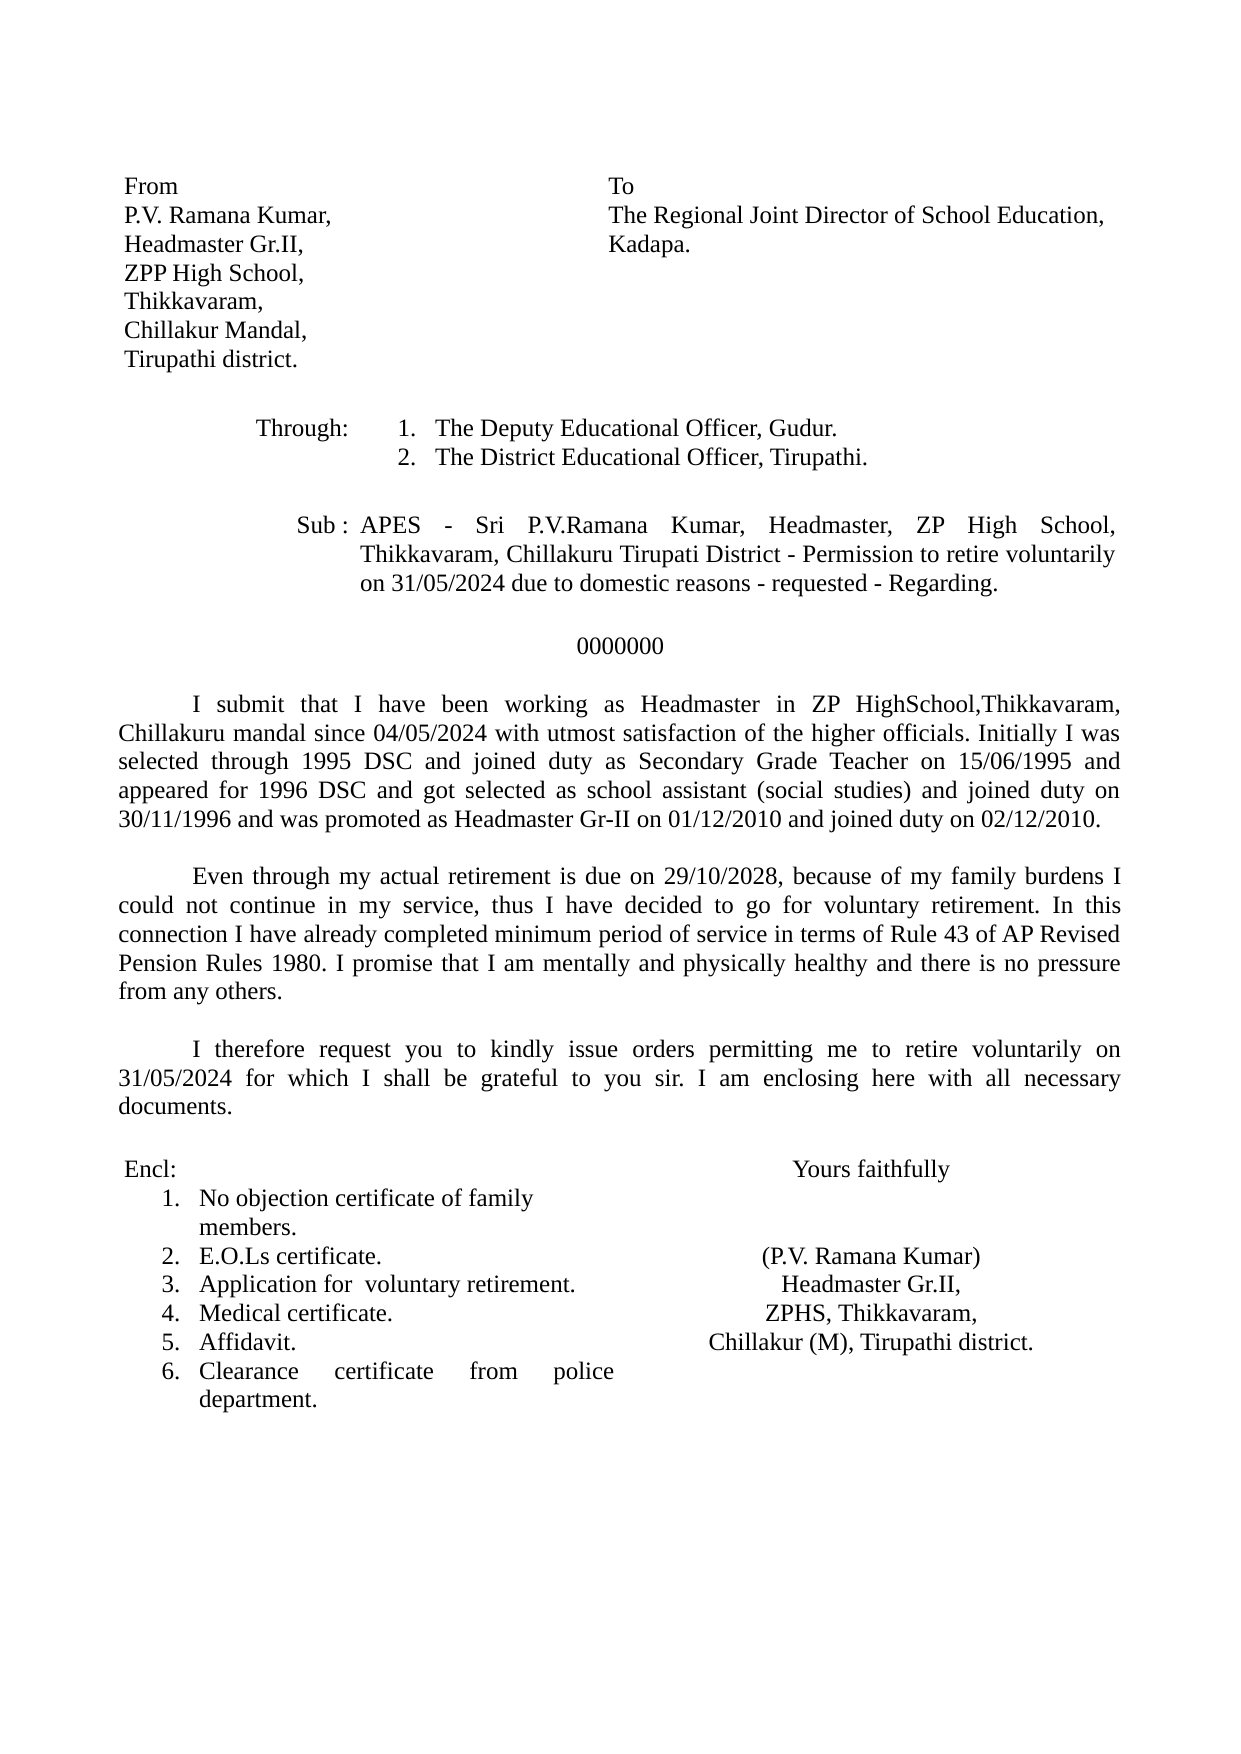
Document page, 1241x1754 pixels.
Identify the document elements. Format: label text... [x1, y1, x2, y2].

text I submit that I have been working as Headmaster in ZP HighSchool,Thikkavaram, Chillakuru mandal since 04/05/2024 with utmost satisfaction of the higher officials. Initially I was selected through 1995 DSC and joined duty as Secondary Grade Teacher on 15/06/1995 and appeared for 1996 DSC and got selected as school assistant (social studies) and joined duty on 30/11/1996 and was promoted as Headmaster Gr-II on 01/12/2010 and joined duty on 02/12/2010. [118, 689, 1122, 833]
table_header Encl: No objection certificate of family members. E.O.Ls certificate. Application for voluntary retirement. Medical certificate. Affidavit. Clearance certificate from police department. [118, 1149, 620, 1419]
table_header To The Regional Joint Director of School Education, Kadapa. [603, 166, 1122, 378]
text Even through my actual retirement is due on 29/10/2028, because of my family burdens I could not continue in my service, thus I have decided to go for voluntary retirement. In this connection I have already completed minimum period of service in terms of Rule 43 of AP Revised Pension Rules 1980. I promise that I am mentally and physically healthy and there is no pressure from any others. [118, 861, 1122, 1005]
table_header Through: [118, 407, 354, 476]
text I therefore request you to kindly issue orders permitting me to retire voluntarily on 31/05/2024 for which I shall be grateful to you sir. I am enclosing here with all necessary documents. [118, 1034, 1122, 1120]
table_header APES - Sri P.V.Ramana Kumar, Headmaster, ZP High School, Thikkavaram, Chillakuru Tirupati District - Permission to retire voluntarily on 31/05/2024 due to domestic reasons - requested - Regarding. [354, 505, 1122, 603]
text 0000000 [118, 631, 1122, 660]
table_header Yours faithfully (P.V. Ramana Kumar) Headmaster Gr.II, ZPHS, Thikkavaram, Chillakur (M), Tirupathi district. [620, 1149, 1122, 1419]
table_header From P.V. Ramana Kumar, Headmaster Gr.II, ZPP High School, Thikkavaram, Chillakur Mandal, Tirupathi district. [118, 166, 602, 378]
table_header The Deputy Educational Officer, Gudur. The District Educational Officer, Tirupathi. [354, 407, 1122, 476]
table_header Sub : [118, 505, 354, 603]
